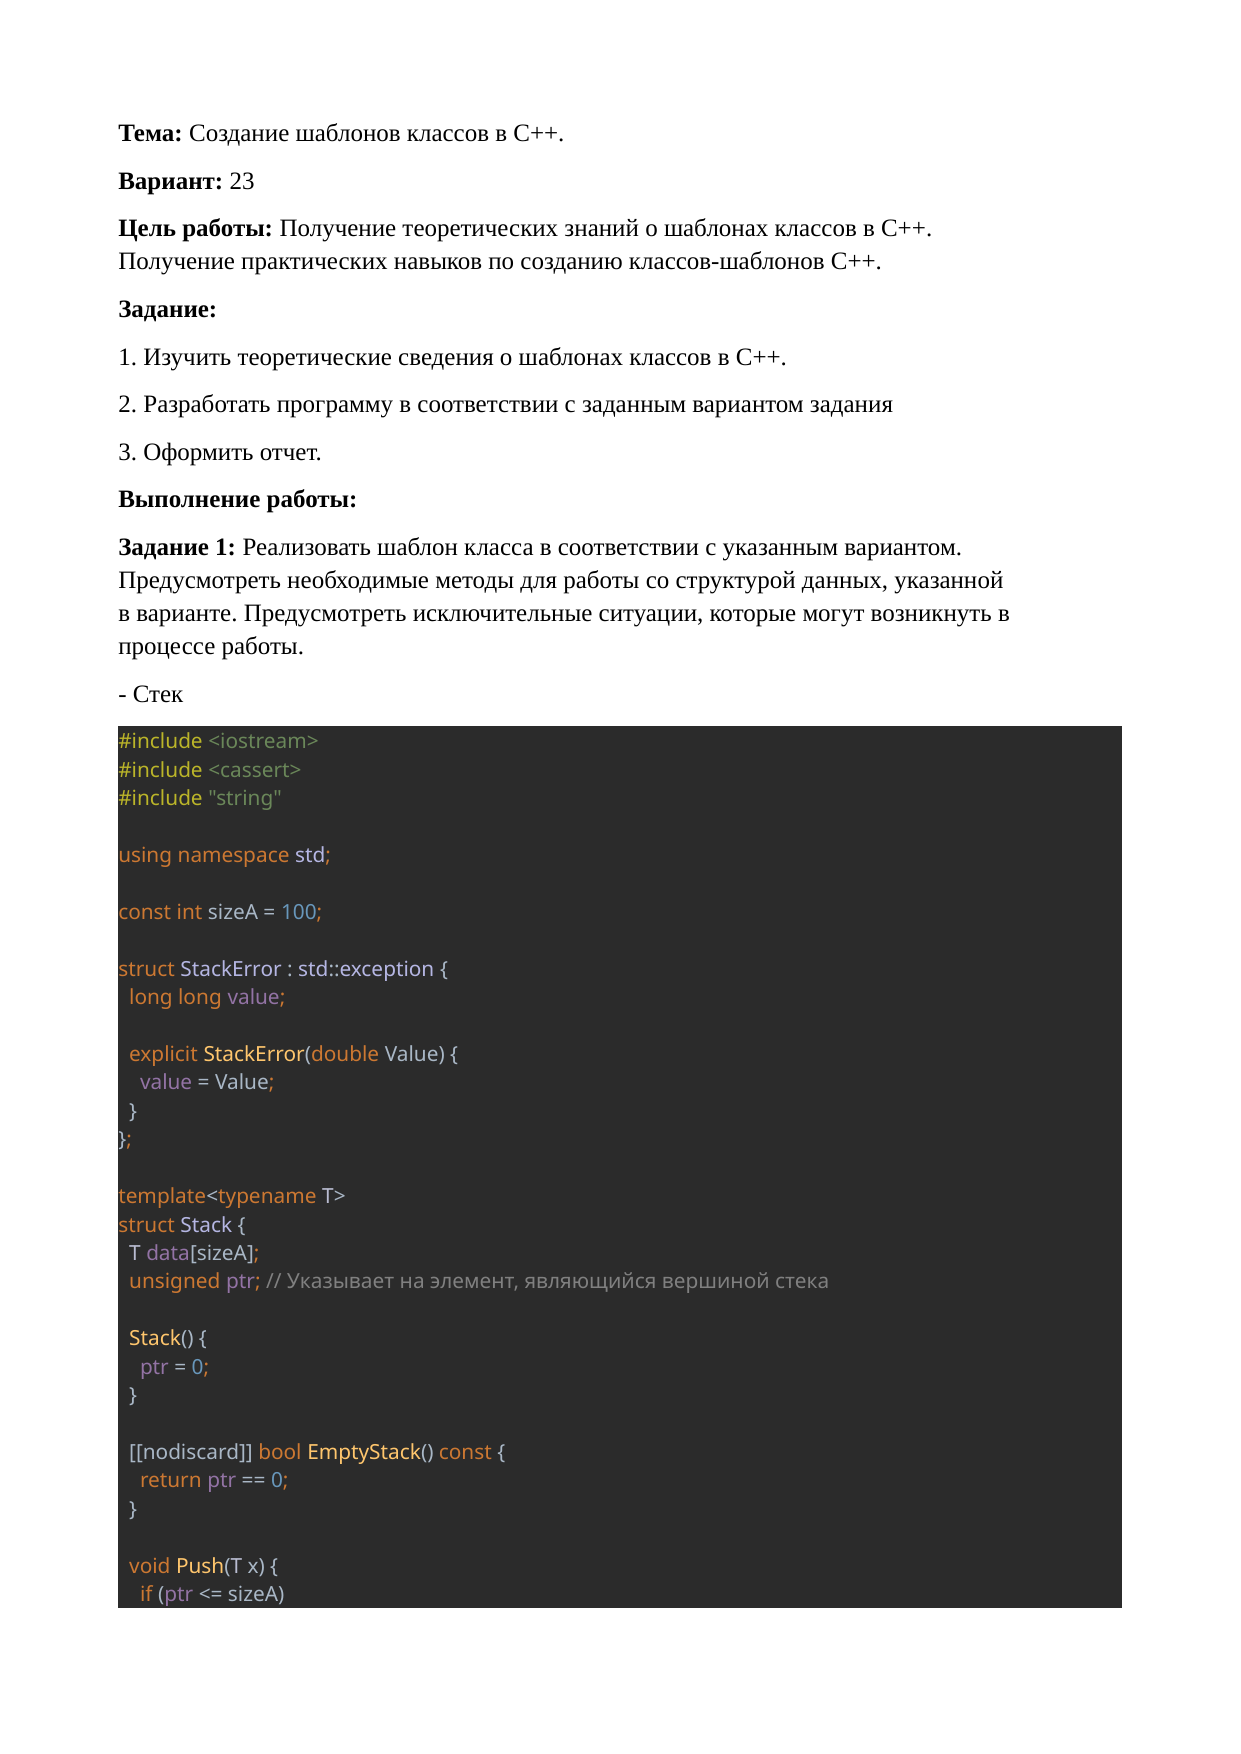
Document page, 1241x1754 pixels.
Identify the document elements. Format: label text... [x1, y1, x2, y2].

text Цель работы: Получение теоретических знаний о шаблонах классов в С++. Получение практических навыков по созданию классов-шаблонов С++. [118, 213, 1017, 275]
text Вариант: 23 [118, 166, 1017, 194]
text 1. Изучить теоретические сведения о шаблонах классов в С++. [118, 342, 1017, 370]
text 3. Оформить отчет. [118, 437, 1017, 466]
text Задание: [118, 294, 1017, 323]
text #include <iostream> #include <cassert> #include "string" using namespace std; const int sizeA = 100; struct StackError : std::exception { long long value; explicit StackError(double Value) { value = Value; } }; template<typename T> struct Stack { T data[sizeA]; unsigned ptr; // Указывает на элемент, являющийся вершиной стека Stack() { ptr = 0; } [[nodiscard]] bool EmptyStack() const { return ptr == 0; } void Push(T x) { if (ptr <= sizeA) [118, 726, 1122, 1608]
text 2. Разработать программу в соответствии с заданным вариантом задания [118, 389, 1017, 418]
text Задание 1: Реализовать шаблон класса в соответствии с указанным вариантом. Предусмотреть необходимые методы для работы со структурой данных, указанной в варианте. Предусмотреть исключительные ситуации, которые могут возникнуть в процессе работы. [118, 532, 1017, 660]
text - Стек [118, 679, 1017, 707]
text Тема: Создание шаблонов классов в С++. [118, 118, 1017, 147]
text Выполнение работы: [118, 484, 1017, 513]
